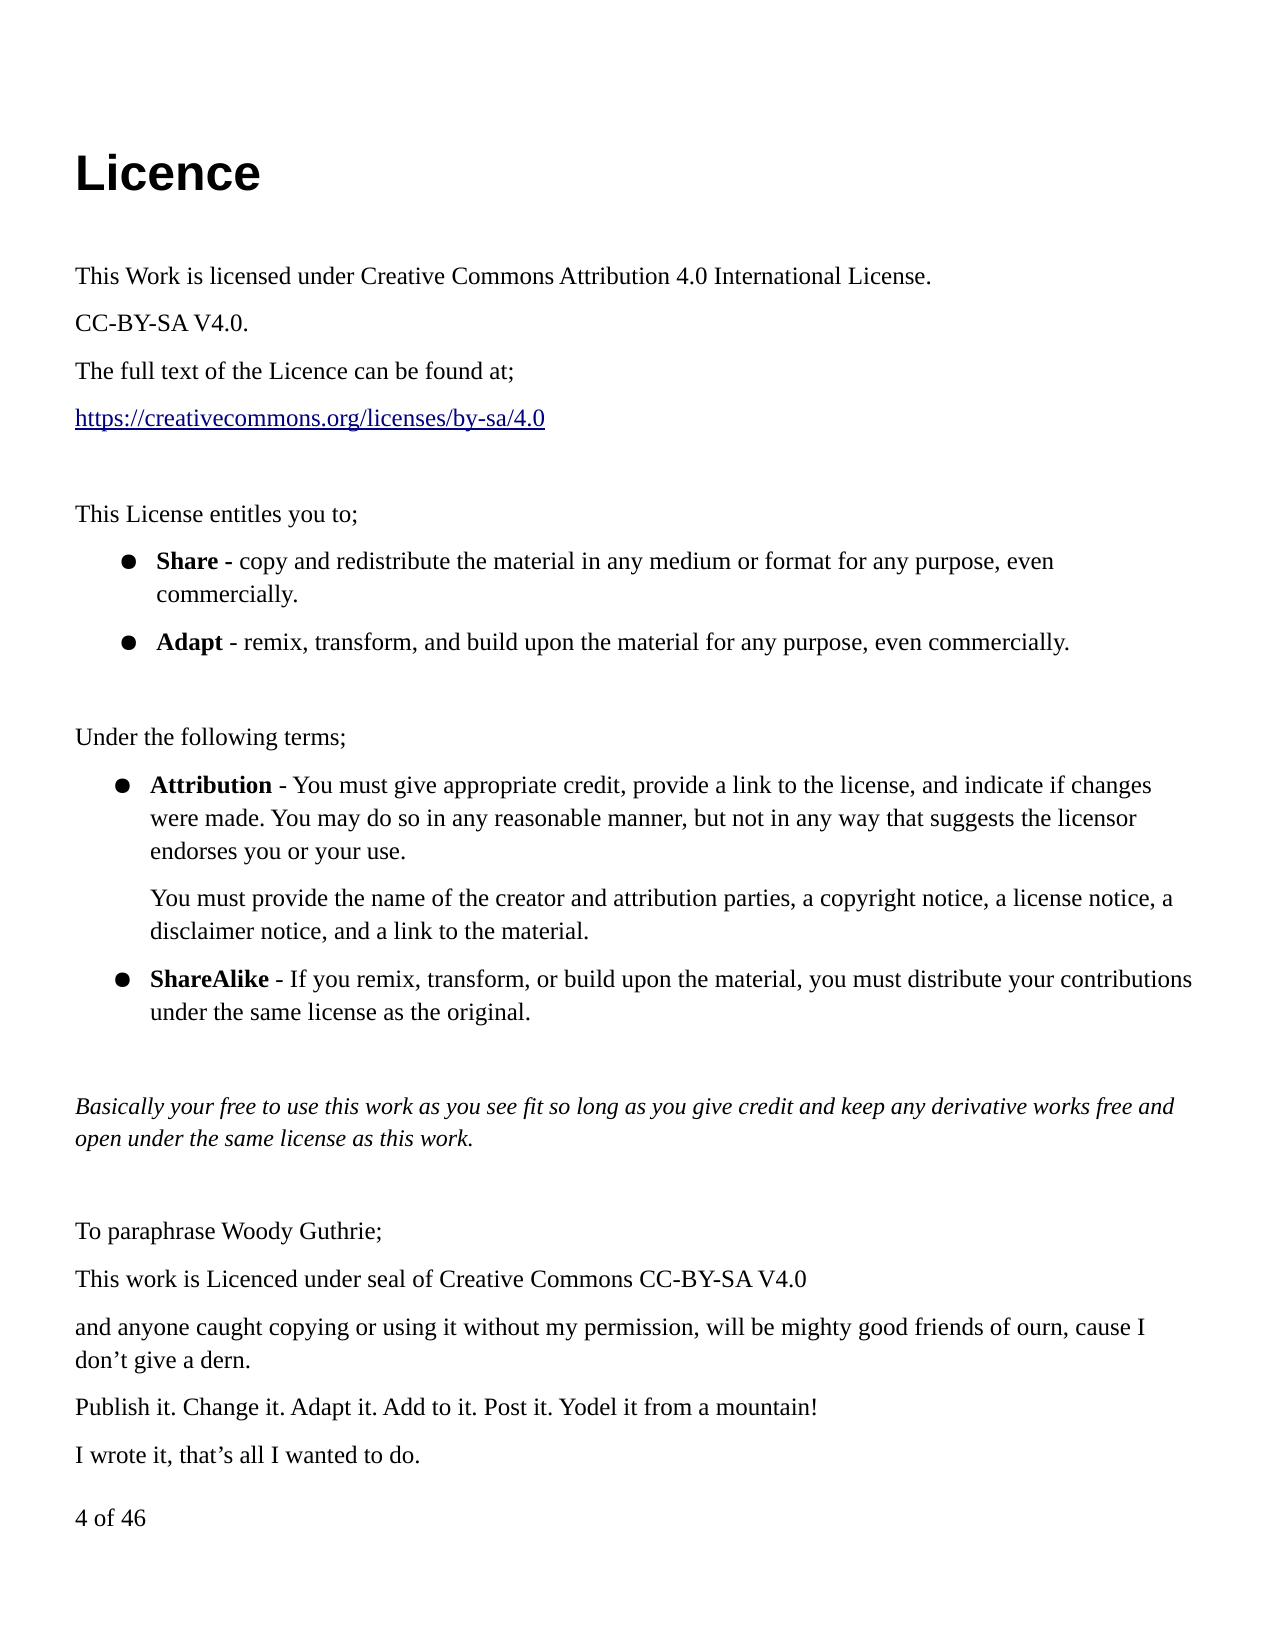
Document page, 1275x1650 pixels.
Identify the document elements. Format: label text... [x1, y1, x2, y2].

text The full text of the Licence can be found at; [75, 356, 1200, 385]
text This work is Licenced under seal of Creative Commons CC-BY-SA V4.0 [75, 1264, 1200, 1293]
list ShareAlike - If you remix, transform, or build upon the material, you must distribute your contributions under the same license as the original. [112, 964, 1200, 1026]
text This Work is licensed under Creative Commons Attribution 4.0 International License. [75, 261, 1200, 289]
list Adapt - remix, transform, and build upon the material for any purpose, even commercially. [119, 627, 1200, 656]
text and anyone caught copying or using it without my permission, will be mighty good friends of ourn, cause I don’t give a dern. [75, 1312, 1200, 1373]
list Share - copy and redistribute the material in any medium or format for any purpose, even commercially. [119, 546, 1200, 608]
text Under the following terms; [75, 722, 1200, 751]
subtitle Licence [75, 143, 1200, 201]
text https://creativecommons.org/licenses/by-sa/4.0 [75, 403, 1200, 432]
text I wrote it, that’s all I wanted to do. [75, 1440, 1200, 1469]
text To paraphrase Woody Guthrie; [75, 1216, 1200, 1245]
text This License entitles you to; [75, 499, 1200, 527]
list You must provide the name of the creator and attribution parties, a copyright notice, a license notice, a disclaimer notice, and a link to the material. [112, 883, 1200, 945]
text CC-BY-SA V4.0. [75, 308, 1200, 337]
list Attribution - You must give appropriate credit, provide a link to the license, and indicate if changes were made. You may do so in any reasonable manner, but not in any way that suggests the licensor endorses you or your use. [112, 770, 1200, 864]
text Publish it. Change it. Adapt it. Add to it. Post it. Yodel it from a mountain! [75, 1392, 1200, 1421]
text Basically your free to use this work as you see fit so long as you give credit and keep any derivative works free and open under the same license as this work. [75, 1092, 1200, 1152]
